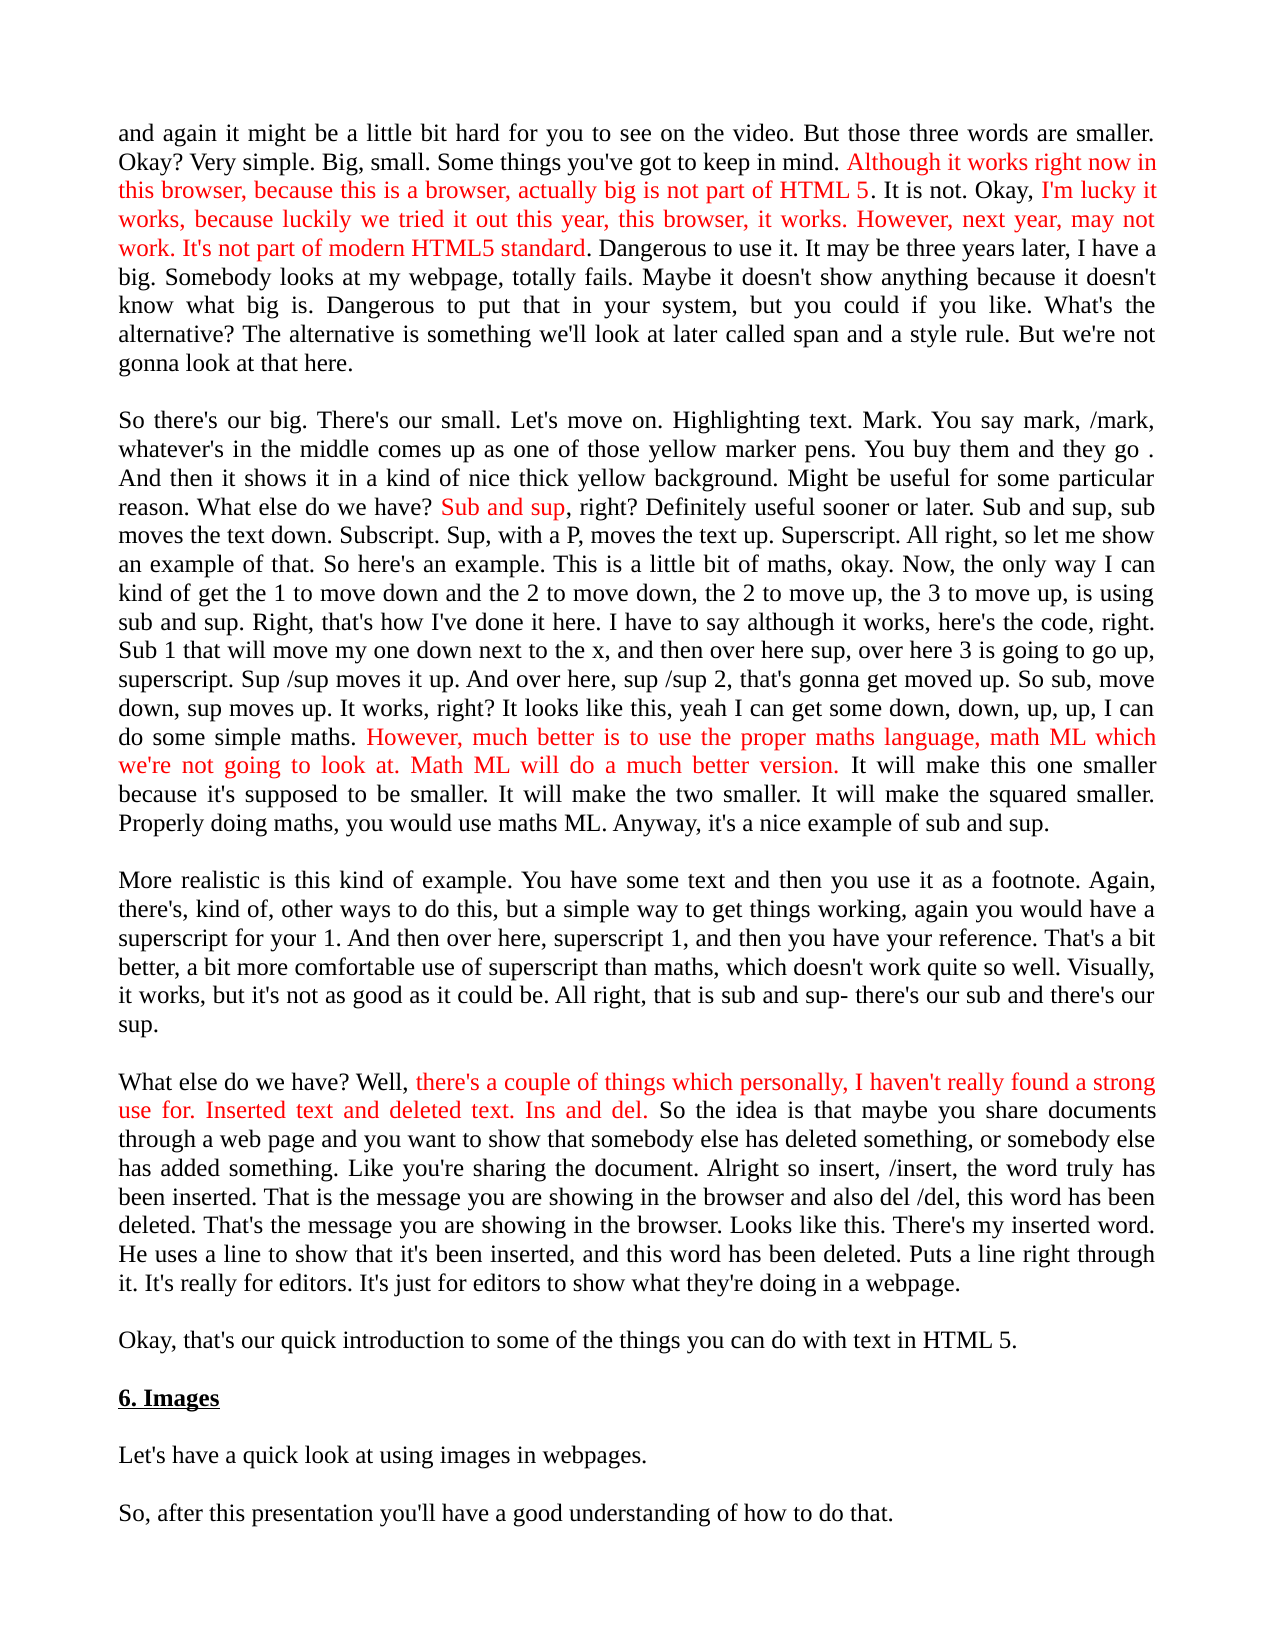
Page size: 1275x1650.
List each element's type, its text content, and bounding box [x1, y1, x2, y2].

text More realistic is this kind of example. You have some text and then you use it as a footnote. Again, there's, kind of, other ways to do this, but a simple way to get things working, again you would have a superscript for your 1. And then over here, superscript 1, and then you have your reference. That's a bit better, a bit more comfortable use of superscript than maths, which doesn't work quite so well. Visually, it works, but it's not as good as it could be. All right, that is sub and sup- there's our sub and there's our sup. [118, 866, 1157, 1038]
text and again it might be a little bit hard for you to see on the video. But those three words are smaller. Okay? Very simple. Big, small. Some things you've got to keep in mind. Although it works right now in this browser, because this is a browser, actually big is not part of HTML 5. It is not. Okay, I'm lucky it works, because luckily we tried it out this year, this browser, it works. However, next year, may not work. It's not part of modern HTML5 standard. Dangerous to use it. It may be three years later, I have a big. Somebody looks at my webpage, totally fails. Maybe it doesn't show anything because it doesn't know what big is. Dangerous to put that in your system, but you could if you like. What's the alternative? The alternative is something we'll look at later called span and a style rule. But we're not gonna look at that here. [118, 118, 1157, 377]
text So there's our big. There's our small. Let's move on. Highlighting text. Mark. You say mark, /mark, whatever's in the middle comes up as one of those yellow marker pens. You buy them and they go . And then it shows it in a kind of nice thick yellow background. Might be useful for some particular reason. What else do we have? Sub and sup, right? Definitely useful sooner or later. Sub and sup, sub moves the text down. Subscript. Sup, with a P, moves the text up. Superscript. All right, so let me show an example of that. So here's an example. This is a little bit of maths, okay. Now, the only way I can kind of get the 1 to move down and the 2 to move down, the 2 to move up, the 3 to move up, is using sub and sup. Right, that's how I've done it here. I have to say although it works, here's the code, right. Sub 1 that will move my one down next to the x, and then over here sup, over here 3 is going to go up, superscript. Sup /sup moves it up. And over here, sup /sup 2, that's gonna get moved up. So sub, move down, sup moves up. It works, right? It looks like this, yeah I can get some down, down, up, up, I can do some simple maths. However, much better is to use the proper maths language, math ML which we're not going to look at. Math ML will do a much better version. It will make this one smaller because it's supposed to be smaller. It will make the two smaller. It will make the squared smaller. Properly doing maths, you would use maths ML. Anyway, it's a nice example of sub and sup. [118, 406, 1157, 837]
text So, after this presentation you'll have a good understanding of how to do that. [118, 1498, 1157, 1527]
text 6. Images [118, 1383, 1157, 1412]
text Okay, that's our quick introduction to some of the things you can do with text in HTML 5. [118, 1326, 1157, 1354]
text What else do we have? Well, there's a couple of things which personally, I haven't really found a strong use for. Inserted text and deleted text. Ins and del. So the idea is that maybe you share documents through a web page and you want to show that somebody else has deleted something, or somebody else has added something. Like you're sharing the document. Alright so insert, /insert, the word truly has been inserted. That is the message you are showing in the browser and also del /del, this word has been deleted. That's the message you are showing in the browser. Looks like this. There's my inserted word. He uses a line to show that it's been inserted, and this word has been deleted. Puts a line right through it. It's really for editors. It's just for editors to show what they're doing in a webpage. [118, 1067, 1157, 1297]
text Let's have a quick look at using images in webpages. [118, 1441, 1157, 1469]
